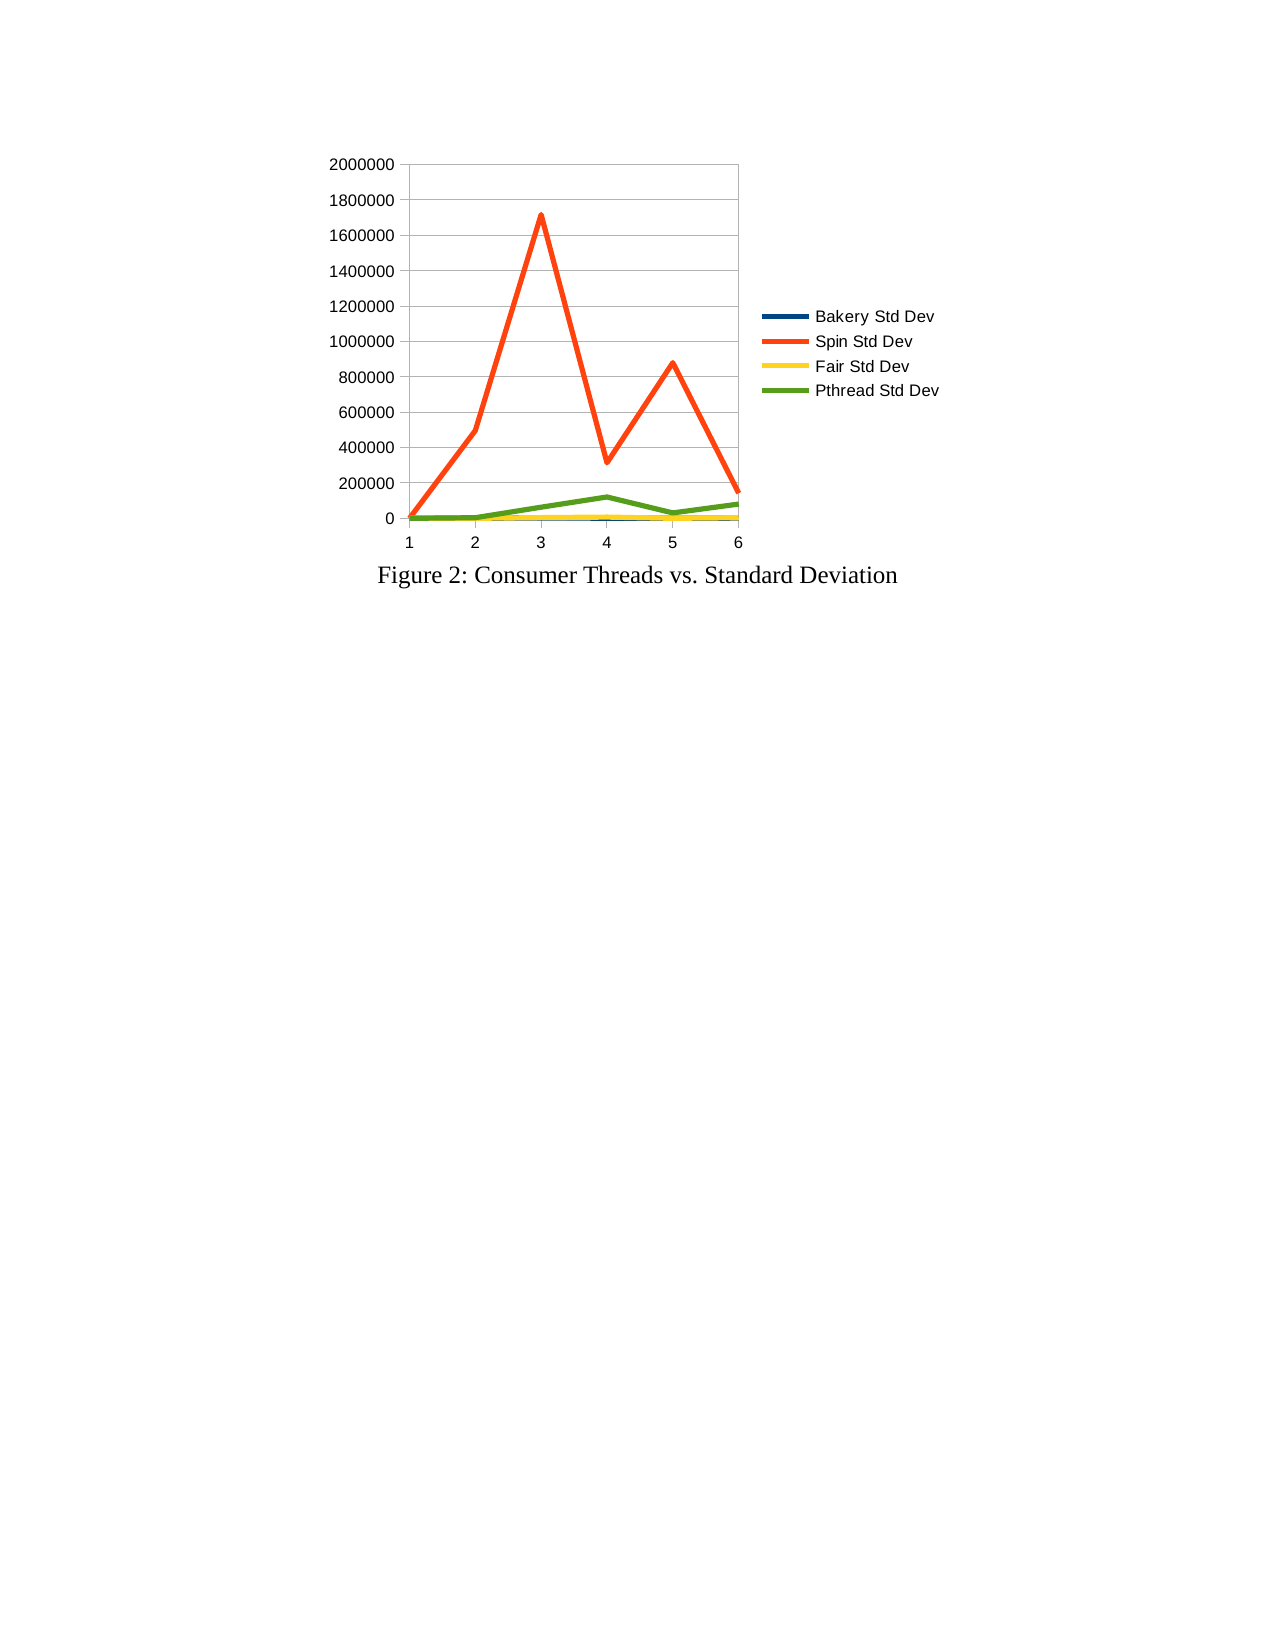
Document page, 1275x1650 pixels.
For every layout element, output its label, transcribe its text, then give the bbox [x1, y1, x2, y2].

text Figure 2: Consumer Threads vs. Standard Deviation [118, 147, 1157, 589]
